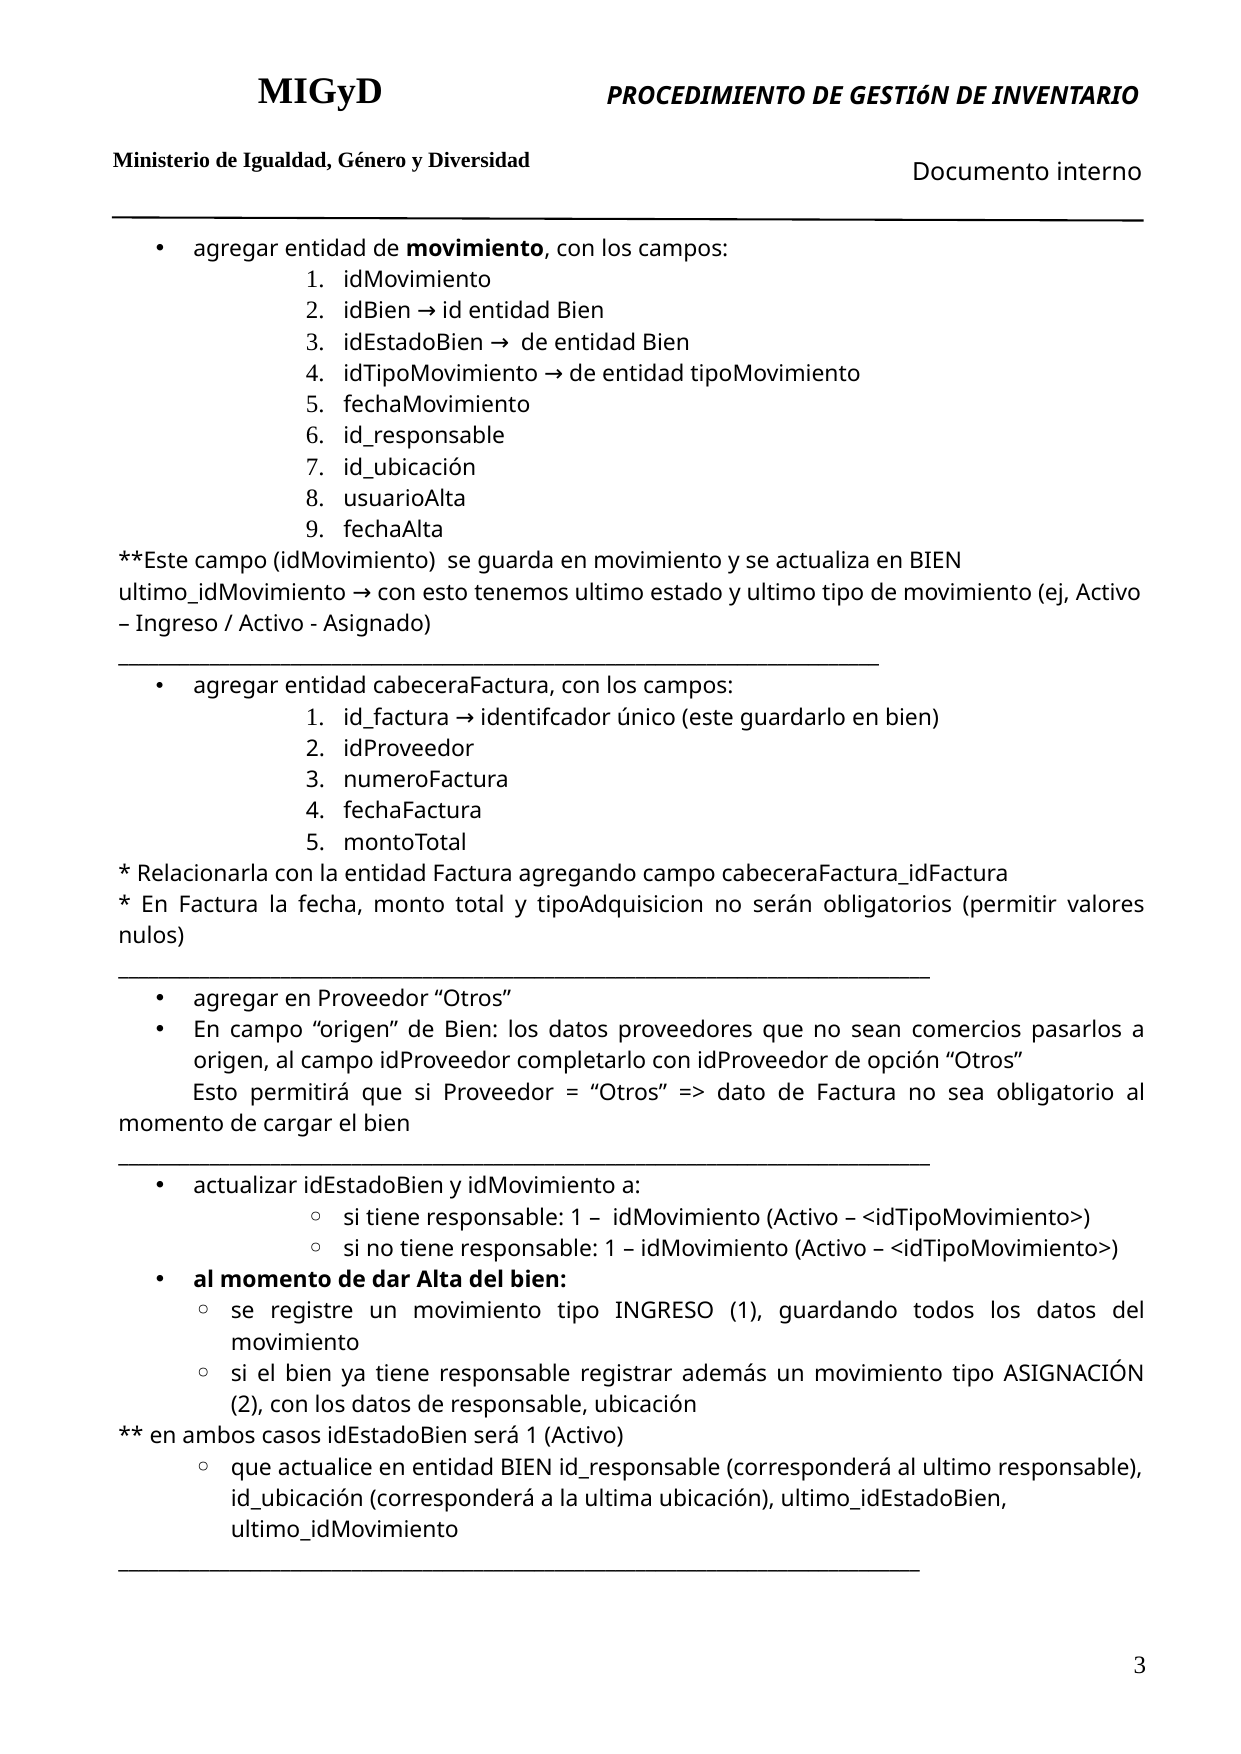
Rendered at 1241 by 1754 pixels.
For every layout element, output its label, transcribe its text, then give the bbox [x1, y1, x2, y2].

list montoTotal [306, 825, 1146, 857]
list si no tiene responsable: 1 – idMovimiento (Activo – <idTipoMovimiento>) [306, 1232, 1146, 1263]
list idTipoMovimiento → de entidad tipoMovimiento [306, 357, 1146, 388]
list id_factura → identifcador único (este guardarlo en bien) [306, 700, 1146, 732]
text * En Factura la fecha, monto total y tipoAdquisicion no serán obligatorios (permitir valores nulos) [118, 888, 1146, 950]
list idBien → id entidad Bien [306, 294, 1146, 325]
text Esto permitirá que si Proveedor = “Otros” => dato de Factura no sea obligatorio al momento de cargar el bien [118, 1075, 1146, 1138]
list al momento de dar Alta del bien: [156, 1263, 1146, 1294]
list se registre un movimiento tipo INGRESO (1), guardando todos los datos del movimiento [193, 1294, 1146, 1357]
list actualizar idEstadoBien y idMovimiento a: [156, 1169, 1146, 1200]
list numeroFactura [306, 763, 1146, 794]
list si tiene responsable: 1 – idMovimiento (Activo – <idTipoMovimiento>) [306, 1200, 1146, 1232]
list idProveedor [306, 732, 1146, 763]
text ** en ambos casos idEstadoBien será 1 (Activo) [118, 1419, 1146, 1450]
text * Relacionarla con la entidad Factura agregando campo cabeceraFactura_idFactura [118, 857, 1146, 888]
list usuarioAlta [306, 482, 1146, 513]
text **Este campo (idMovimiento) se guarda en movimiento y se actualiza en BIEN ultimo_idMovimiento → con esto tenemos ultimo estado y ultimo tipo de movimiento (ej, Activo – Ingreso / Activo - Asignado) [118, 544, 1146, 638]
list id_responsable [306, 419, 1146, 450]
text ________________________________________________________________________________ [118, 950, 1146, 982]
list id_ubicación [306, 450, 1146, 482]
list fechaMovimiento [306, 388, 1146, 419]
list idMovimiento [306, 263, 1146, 294]
list agregar en Proveedor “Otros” [156, 982, 1146, 1013]
list fechaAlta [306, 513, 1146, 544]
list fechaFactura [306, 794, 1146, 825]
list agregar entidad de movimiento, con los campos: [156, 232, 1146, 263]
text ___________________________________________________________________________ [118, 638, 1146, 669]
list agregar entidad cabeceraFactura, con los campos: [156, 669, 1146, 700]
list En campo “origen” de Bien: los datos proveedores que no sean comercios pasarlos a origen, al campo idProveedor completarlo con idProveedor de opción “Otros” [156, 1013, 1146, 1075]
list idEstadoBien → de entidad Bien [306, 325, 1146, 357]
text _______________________________________________________________________________ [118, 1544, 1146, 1575]
list que actualice en entidad BIEN id_responsable (corresponderá al ultimo responsable), id_ubicación (corresponderá a la ultima ubicación), ultimo_idEstadoBien, ultimo_idMovimiento [193, 1450, 1146, 1544]
list si el bien ya tiene responsable registrar además un movimiento tipo ASIGNACIÓN (2), con los datos de responsable, ubicación [193, 1357, 1146, 1419]
text ________________________________________________________________________________ [118, 1138, 1146, 1169]
